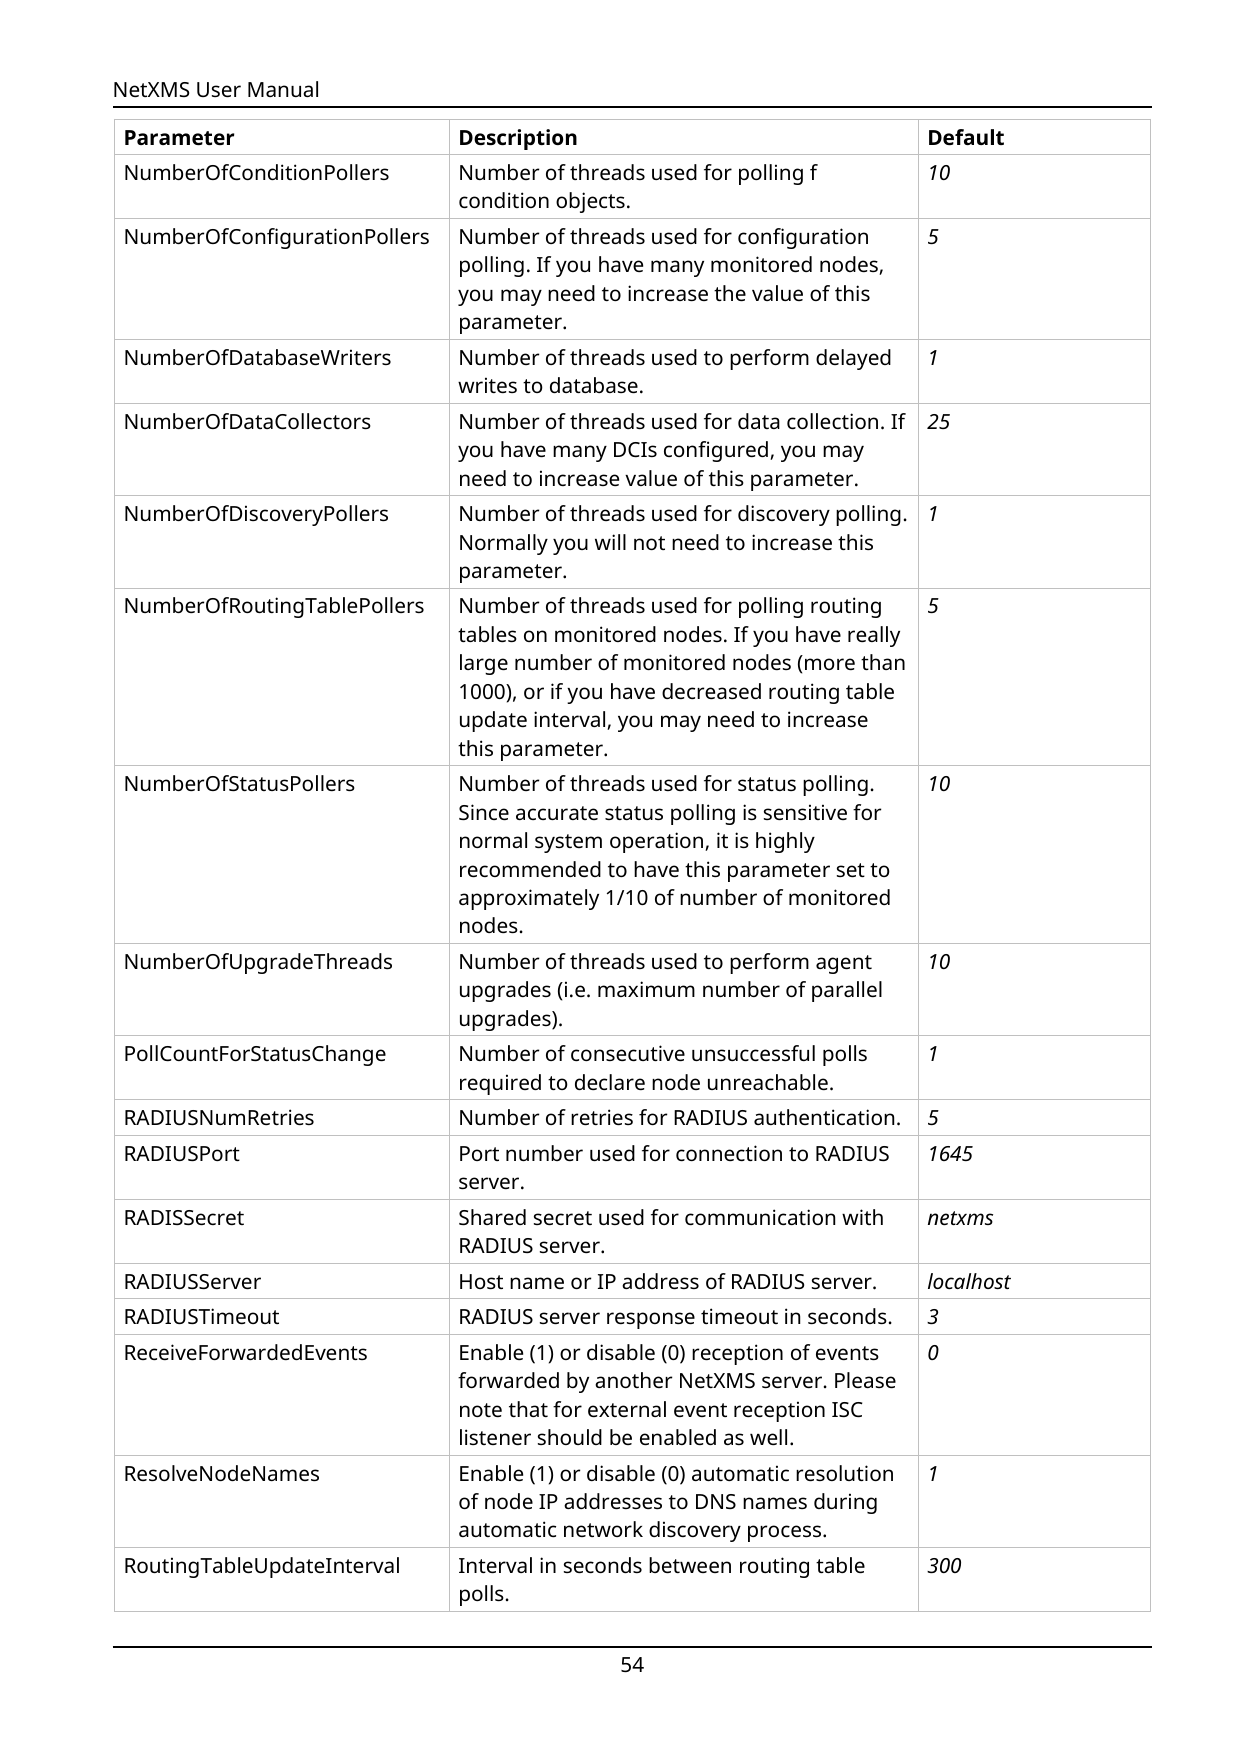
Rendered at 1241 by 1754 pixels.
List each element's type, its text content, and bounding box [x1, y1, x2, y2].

table_cell 5 [919, 589, 1150, 765]
table_cell Number of threads used for configuration polling. If you have many monitored nodes, you may need to increase the value of this parameter. [450, 219, 918, 339]
table_cell Number of threads used for status polling. Since accurate status polling is sensitive for normal system operation, it is highly recommended to have this parameter set to approximately 1/10 of number of monitored nodes. [450, 766, 918, 943]
table_cell Number of consecutive unsuccessful polls required to declare node unreachable. [450, 1036, 918, 1099]
table_cell RADIUSTimeout [115, 1299, 449, 1334]
table_cell RADIUSPort [115, 1136, 449, 1199]
table_cell NumberOfDiscoveryPollers [115, 496, 449, 588]
table_cell 5 [919, 1100, 1150, 1135]
table_cell 1645 [919, 1136, 1150, 1199]
table_cell 1 [919, 1456, 1150, 1547]
table_header Description [450, 120, 918, 154]
table_cell NumberOfConditionPollers [115, 155, 449, 218]
table_header Parameter [115, 120, 449, 154]
table_cell 0 [919, 1335, 1150, 1455]
table_header Default [919, 120, 1150, 154]
table_cell Number of threads used to perform delayed writes to database. [450, 340, 918, 403]
table_cell 10 [919, 766, 1150, 943]
table_cell Interval in seconds between routing table polls. [450, 1548, 918, 1611]
table_cell RoutingTableUpdateInterval [115, 1548, 449, 1611]
table_cell Number of threads used for data collection. If you have many DCIs configured, you may need to increase value of this parameter. [450, 404, 918, 495]
table_cell ResolveNodeNames [115, 1456, 449, 1547]
table_cell 25 [919, 404, 1150, 495]
table_cell 300 [919, 1548, 1150, 1611]
table_cell Port number used for connection to RADIUS server. [450, 1136, 918, 1199]
table_cell NumberOfDatabaseWriters [115, 340, 449, 403]
table_cell ReceiveForwardedEvents [115, 1335, 449, 1455]
table_cell 10 [919, 155, 1150, 218]
table_cell NumberOfStatusPollers [115, 766, 449, 943]
table_cell localhost [919, 1264, 1150, 1298]
table_cell 10 [919, 944, 1150, 1035]
table_cell RADIUSServer [115, 1264, 449, 1298]
table_cell NumberOfConfigurationPollers [115, 219, 449, 339]
table_cell Host name or IP address of RADIUS server. [450, 1264, 918, 1298]
table_cell NumberOfDataCollectors [115, 404, 449, 495]
table_cell 1 [919, 340, 1150, 403]
table_cell NumberOfUpgradeThreads [115, 944, 449, 1035]
table_cell Number of retries for RADIUS authentication. [450, 1100, 918, 1135]
table_cell Number of threads used to perform agent upgrades (i.e. maximum number of parallel upgrades). [450, 944, 918, 1035]
table_cell Enable (1) or disable (0) automatic resolution of node IP addresses to DNS names during automatic network discovery process. [450, 1456, 918, 1547]
table_cell 1 [919, 496, 1150, 588]
table_cell RADISSecret [115, 1200, 449, 1263]
table_cell PollCountForStatusChange [115, 1036, 449, 1099]
table_cell 5 [919, 219, 1150, 339]
table_cell 3 [919, 1299, 1150, 1334]
table_cell RADIUSNumRetries [115, 1100, 449, 1135]
table_cell NumberOfRoutingTablePollers [115, 589, 449, 765]
table_cell Shared secret used for communication with RADIUS server. [450, 1200, 918, 1263]
table_cell Number of threads used for discovery polling. Normally you will not need to increase this parameter. [450, 496, 918, 588]
table_cell netxms [919, 1200, 1150, 1263]
table_cell 1 [919, 1036, 1150, 1099]
table_cell Number of threads used for polling f condition objects. [450, 155, 918, 218]
table_cell Number of threads used for polling routing tables on monitored nodes. If you have really large number of monitored nodes (more than 1000), or if you have decreased routing table update interval, you may need to increase this parameter. [450, 589, 918, 765]
table_cell RADIUS server response timeout in seconds. [450, 1299, 918, 1334]
table_cell Enable (1) or disable (0) reception of events forwarded by another NetXMS server. Please note that for external event reception ISC listener should be enabled as well. [450, 1335, 918, 1455]
